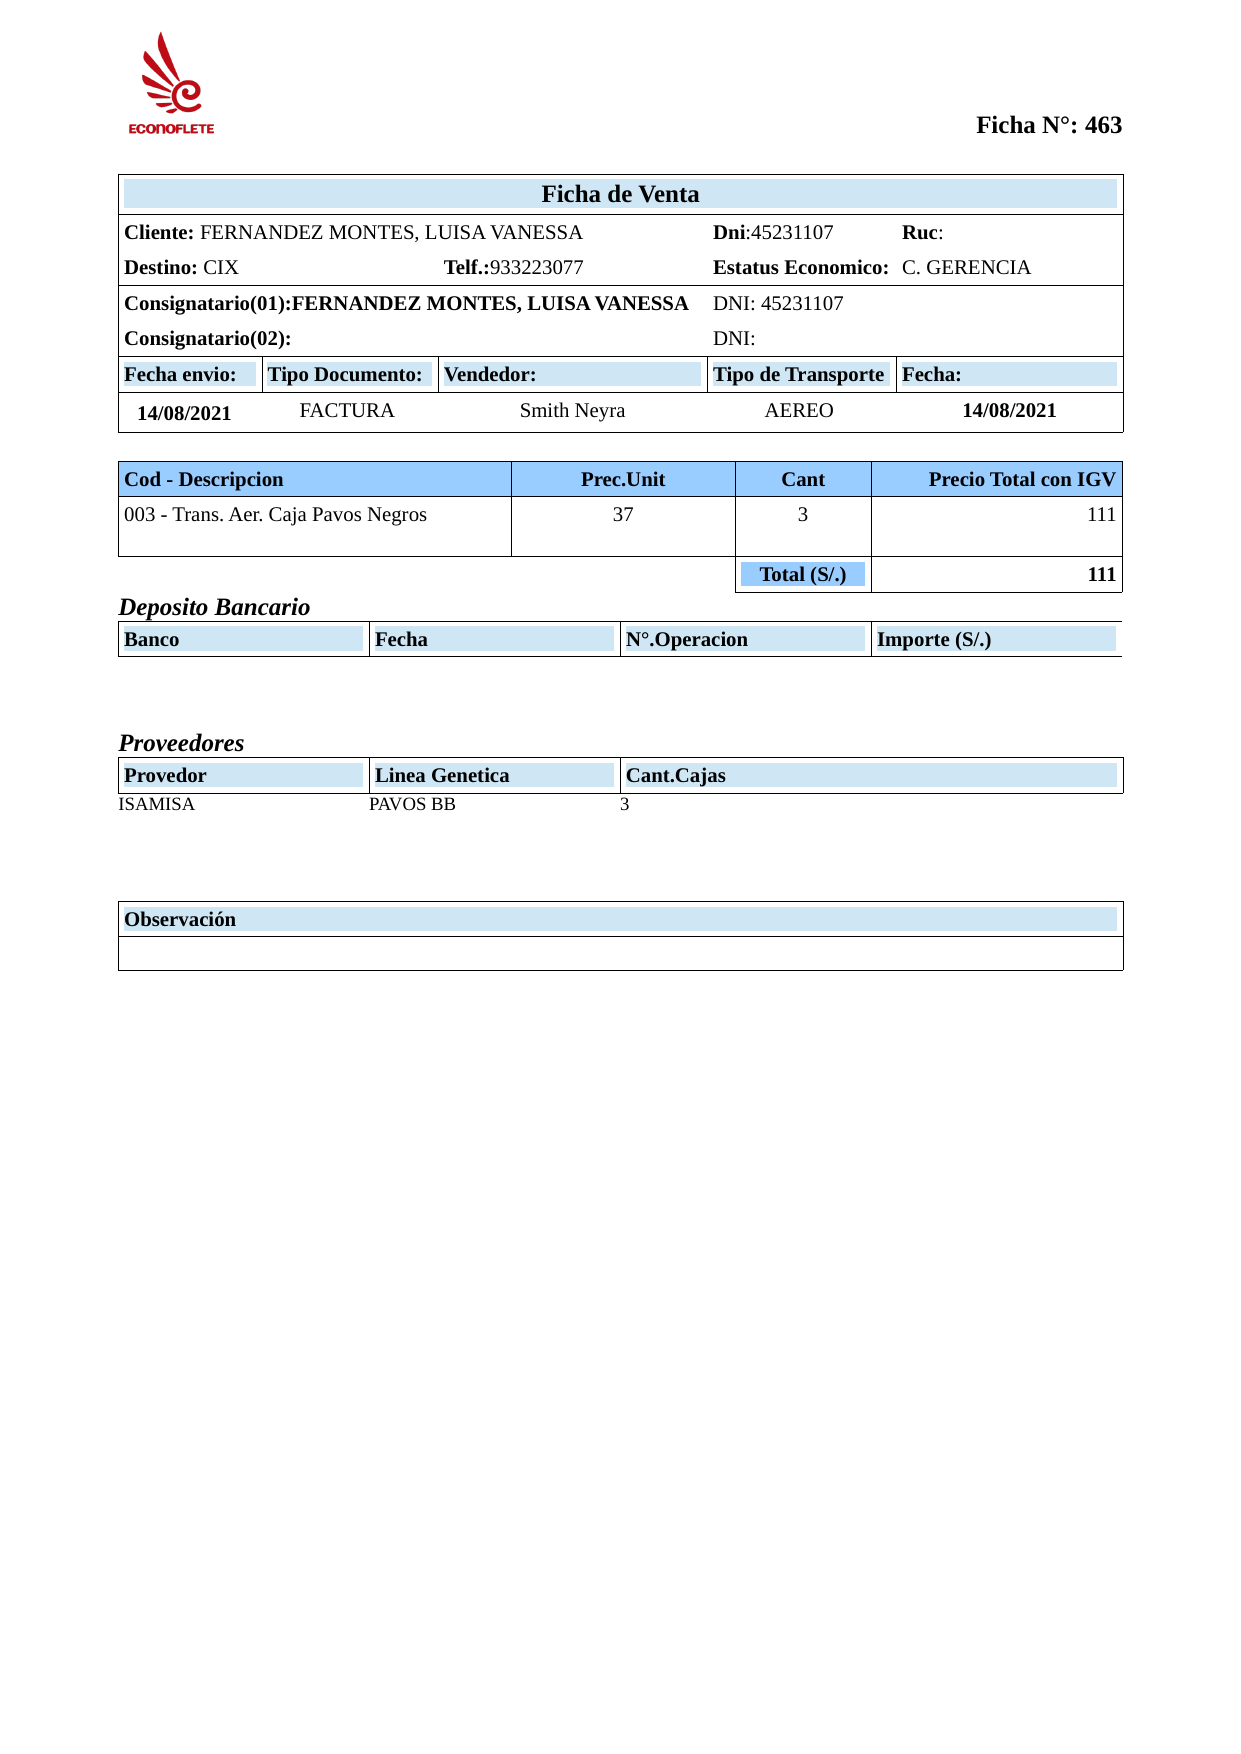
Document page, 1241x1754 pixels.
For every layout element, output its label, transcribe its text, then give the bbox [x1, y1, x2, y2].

table_cell Tipo Documento: [263, 357, 438, 392]
table_cell 3 [620, 794, 1123, 814]
table_cell Estatus Economico: [707, 249, 896, 285]
table_cell [369, 836, 620, 858]
picture [118, 31, 225, 134]
table_header Cant [736, 462, 871, 496]
table_cell [620, 705, 871, 728]
table_cell [620, 815, 1123, 836]
table_cell [118, 879, 369, 901]
table_cell [620, 680, 871, 704]
table_cell 003 - Trans. Aer. Caja Pavos Negros [119, 497, 511, 556]
table_cell 37 [512, 497, 735, 556]
table_cell [118, 657, 369, 680]
table_header Linea Genetica [370, 758, 620, 793]
table_cell Ruc: [896, 215, 1123, 249]
table_cell Cliente: FERNANDEZ MONTES, LUISA VANESSA [119, 215, 707, 249]
table_cell [620, 879, 1123, 901]
table_cell Fecha: [897, 357, 1123, 392]
table_cell [118, 705, 369, 728]
table_cell 14/08/2021 [896, 393, 1123, 432]
table_cell 111 [872, 497, 1122, 556]
table_cell [871, 705, 1122, 728]
table_cell ISAMISA [118, 794, 369, 814]
table_cell [369, 705, 620, 728]
table_cell AEREO [707, 393, 896, 432]
table_cell [620, 858, 1123, 879]
table_cell [369, 680, 620, 704]
table_header Precio Total con IGV [872, 462, 1122, 496]
table_cell Tipo de Transporte [708, 357, 896, 392]
table_cell [118, 836, 369, 858]
table_header Importe (S/.) [872, 622, 1122, 656]
table_cell [620, 657, 871, 680]
table_cell [369, 815, 620, 836]
text Deposito Bancario [118, 592, 1122, 621]
table_cell [369, 657, 620, 680]
table_cell [118, 680, 369, 704]
table_cell [118, 557, 511, 592]
table_cell [119, 937, 1123, 969]
table_cell Vendedor: [439, 357, 707, 392]
table_cell [511, 557, 735, 592]
table_header Ficha de Venta [119, 175, 1123, 214]
table_cell Consignatario(02): [119, 321, 707, 356]
table_header Provedor [119, 758, 369, 793]
table_cell 14/08/2021 [119, 393, 262, 432]
table_cell 3 [736, 497, 871, 556]
table_cell [369, 858, 620, 879]
table_cell Dni:45231107 [707, 215, 896, 249]
table_header Cant.Cajas [621, 758, 1123, 793]
table_cell Destino: CIX [119, 249, 438, 285]
table_header Fecha [370, 622, 620, 656]
table_cell [620, 836, 1123, 858]
table_header Prec.Unit [512, 462, 735, 496]
table_cell [118, 858, 369, 879]
table_cell Smith Neyra [438, 393, 707, 432]
table_cell [369, 879, 620, 901]
table_cell FACTURA [262, 393, 438, 432]
table_cell DNI: 45231107 [707, 286, 1123, 321]
table_header Banco [119, 622, 369, 656]
table_cell Fecha envio: [119, 357, 262, 392]
table_cell 111 [872, 557, 1122, 592]
table_cell C. GERENCIA [896, 249, 1123, 285]
table_cell Consignatario(01):FERNANDEZ MONTES, LUISA VANESSA [119, 286, 707, 321]
table_cell Telf.:933223077 [438, 249, 707, 285]
table_cell [118, 815, 369, 836]
table_header Observación [119, 902, 1123, 936]
text Proveedores [118, 728, 1122, 757]
table_cell PAVOS BB [369, 794, 620, 814]
table_cell [871, 657, 1122, 680]
table_cell Total (S/.) [736, 557, 871, 592]
table_cell DNI: [707, 321, 1123, 356]
table_cell [871, 680, 1122, 704]
table_header Cod - Descripcion [119, 462, 511, 496]
table_header N°.Operacion [621, 622, 871, 656]
